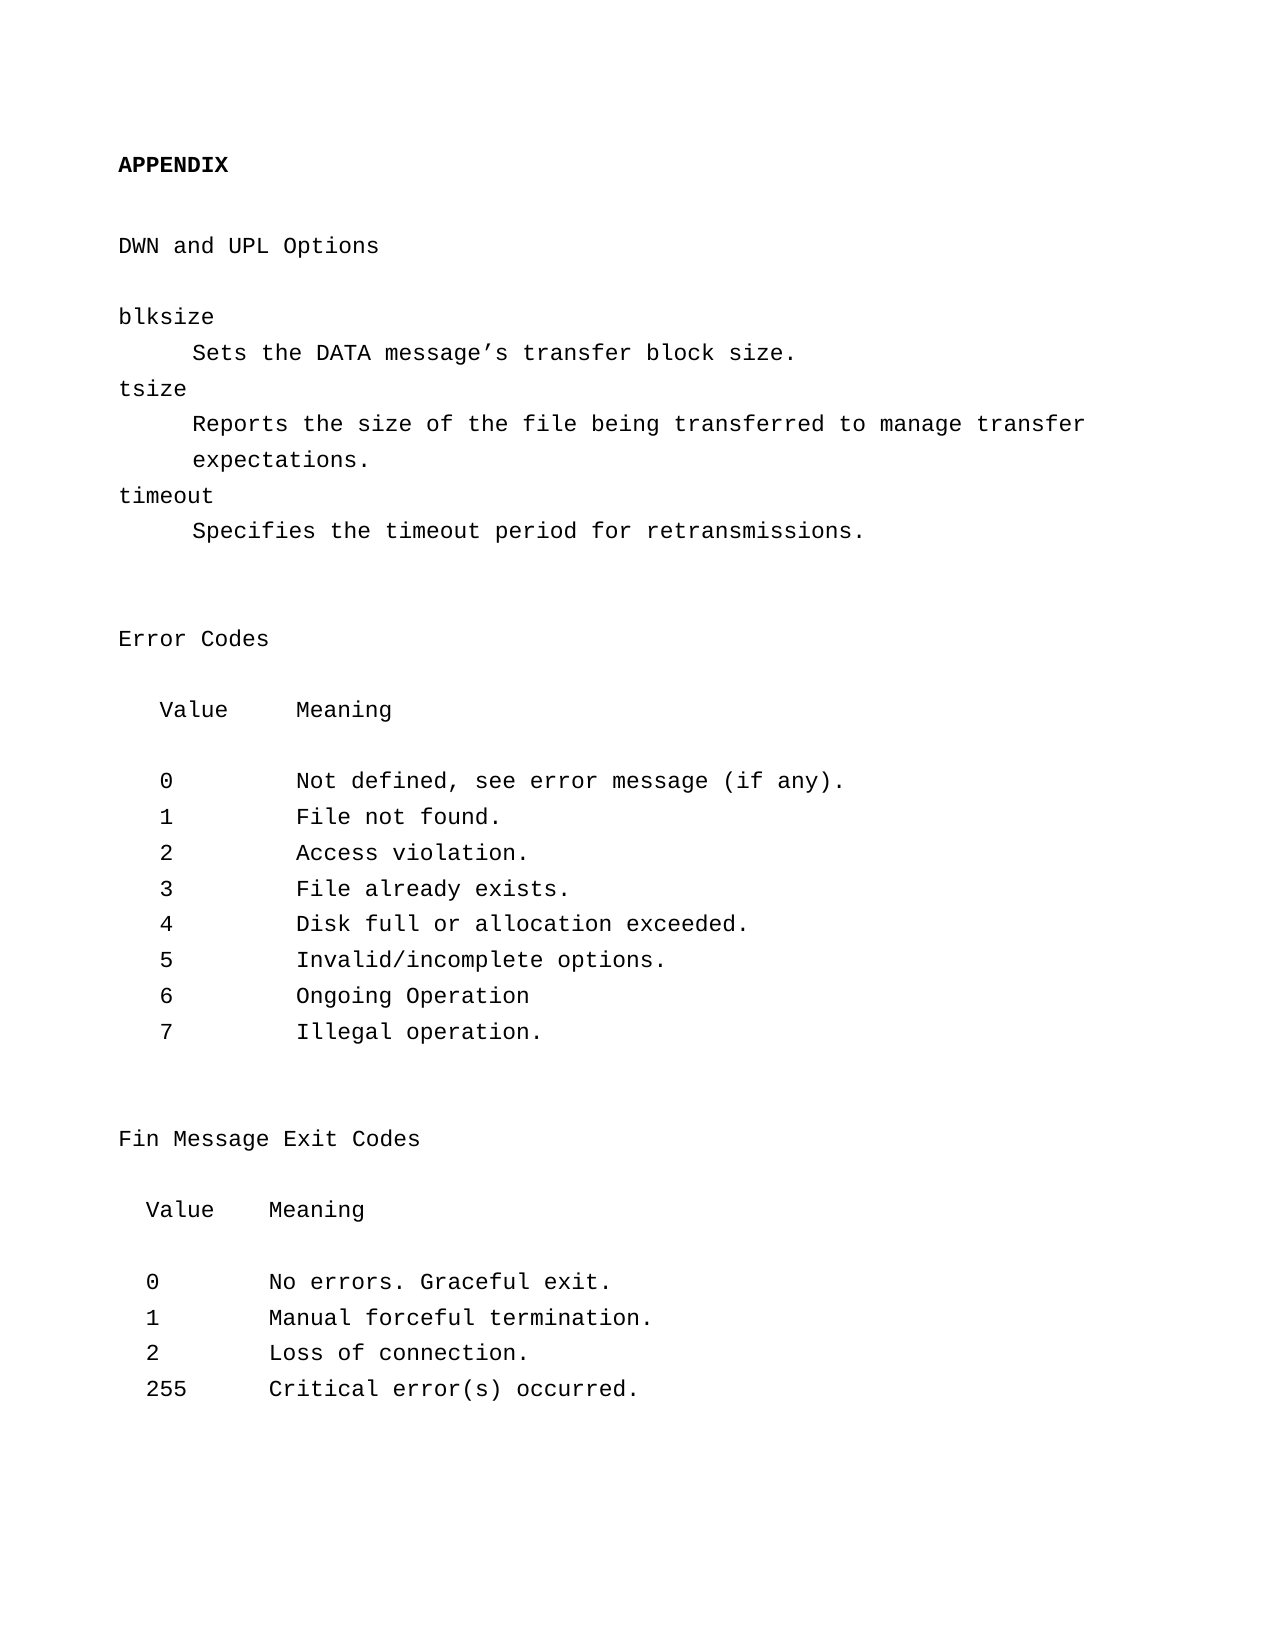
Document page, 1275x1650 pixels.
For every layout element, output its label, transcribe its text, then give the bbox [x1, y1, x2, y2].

text Value Meaning [118, 698, 1157, 724]
text Specifies the timeout period for retransmissions. [192, 520, 1157, 546]
text 2 Access violation. [118, 841, 1157, 867]
text 6 Ongoing Operation [118, 984, 1157, 1010]
text 0 Not defined, see error message (if any). [118, 770, 1157, 796]
text Value Meaning [118, 1199, 1157, 1224]
text Fin Message Exit Codes [118, 1127, 1157, 1153]
subtitle APPENDIX [118, 154, 1157, 180]
text 1 File not found. [118, 806, 1157, 832]
text timeout [118, 484, 1157, 510]
text tsize [118, 377, 1157, 403]
text blksize [118, 305, 1157, 331]
text 0 No errors. Graceful exit. [118, 1270, 1157, 1296]
text Error Codes [118, 627, 1157, 653]
text 255 Critical error(s) occurred. [118, 1377, 1157, 1403]
text DWN and UPL Options [118, 234, 1157, 260]
text 3 File already exists. [118, 877, 1157, 903]
text 7 Illegal operation. [118, 1020, 1157, 1046]
list Sets the DATA message’s transfer block size. [162, 341, 1157, 367]
text 2 Loss of connection. [118, 1342, 1157, 1367]
text 4 Disk full or allocation exceeded. [118, 913, 1157, 939]
text 1 Manual forceful termination. [118, 1306, 1157, 1332]
text 5 Invalid/incomplete options. [118, 948, 1157, 974]
text Reports the size of the file being transferred to manage transfer expectations. [192, 413, 1157, 474]
